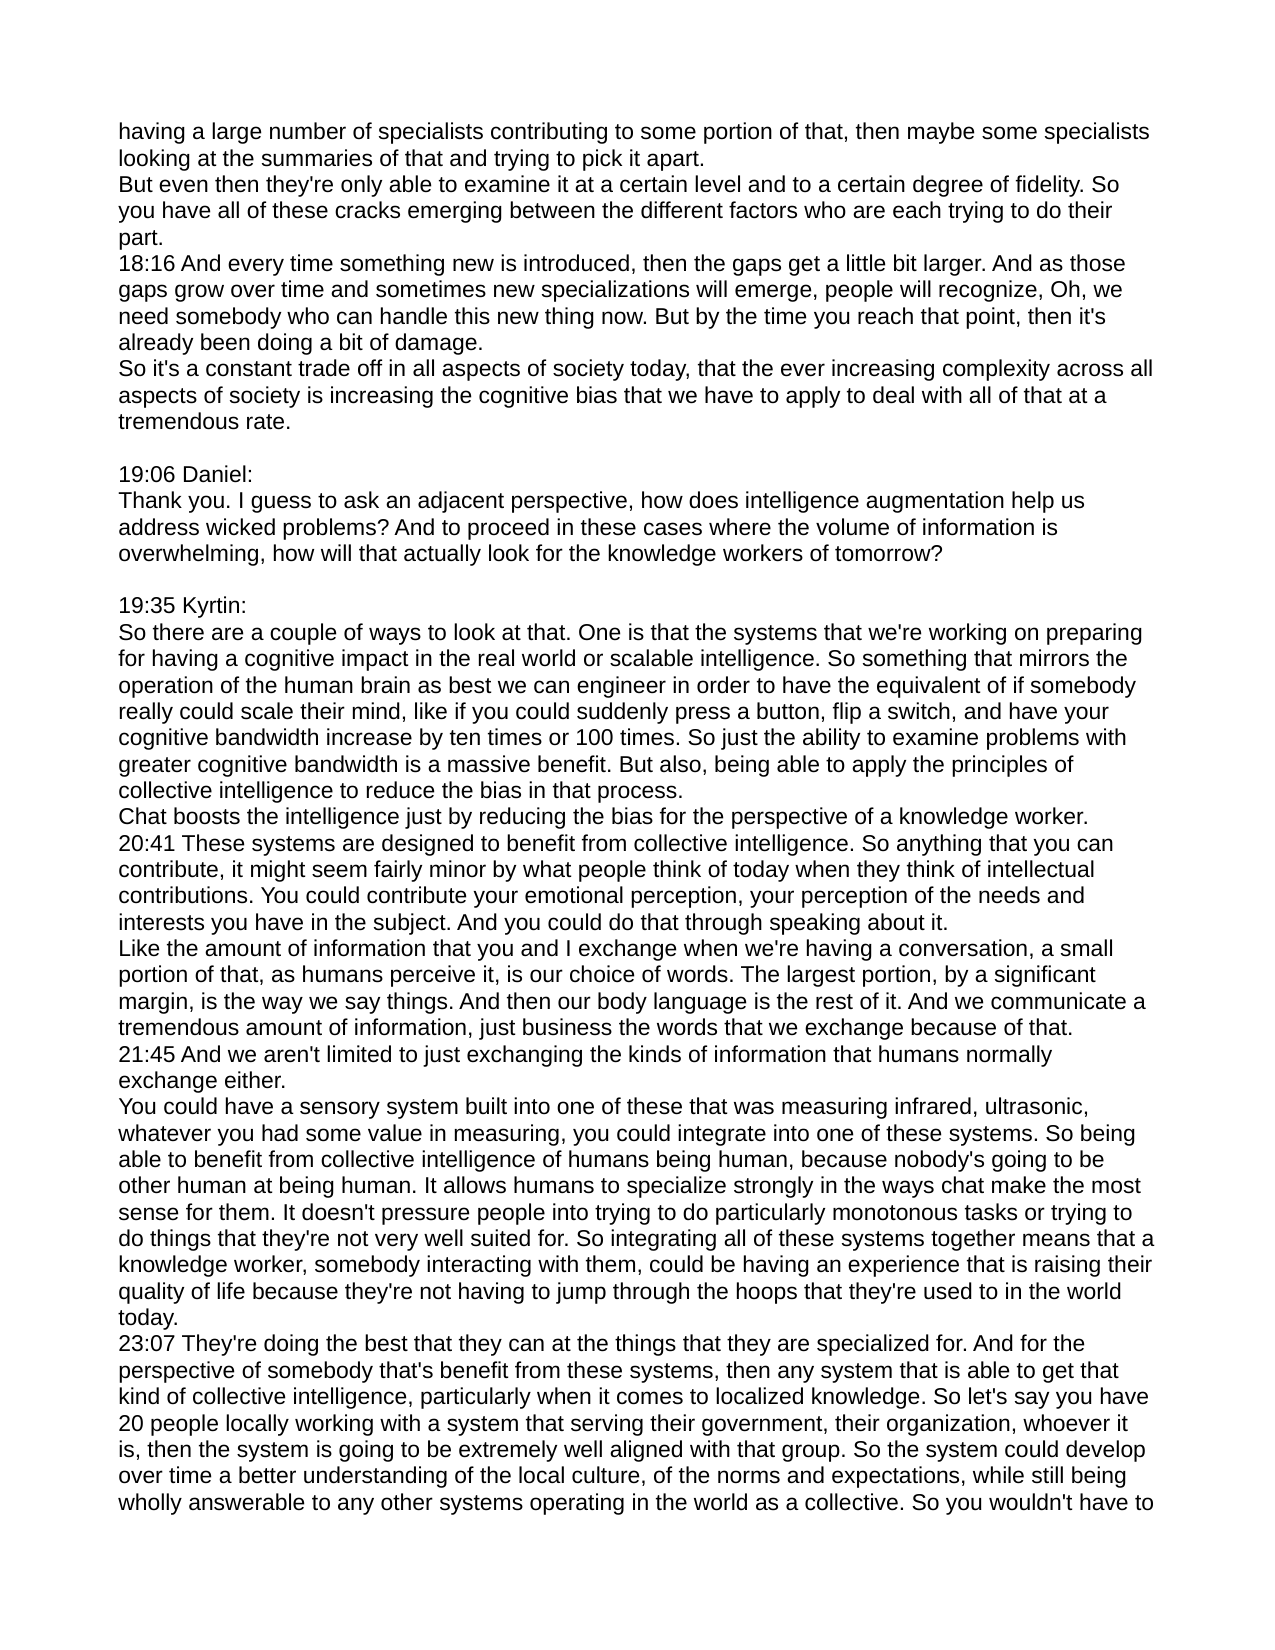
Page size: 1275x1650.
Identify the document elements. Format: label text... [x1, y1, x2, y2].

text Chat boosts the intelligence just by reducing the bias for the perspective of a knowledge worker. [118, 803, 1157, 830]
text 23:07 They're doing the best that they can at the things that they are specialized for. And for the perspective of somebody that's benefit from these systems, then any system that is able to get that kind of collective intelligence, particularly when it comes to localized knowledge. So let's say you have 20 people locally working with a system that serving their government, their organization, whoever it is, then the system is going to be extremely well aligned with that group. So the system could develop over time a better understanding of the local culture, of the norms and expectations, while still being wholly answerable to any other systems operating in the world as a collective. So you wouldn't have to [118, 1330, 1157, 1515]
text So it's a constant trade off in all aspects of society today, that the ever increasing complexity across all aspects of society is increasing the cognitive bias that we have to apply to deal with all of that at a tremendous rate. [118, 355, 1157, 434]
text Thank you. I guess to ask an adjacent perspective, how does intelligence augmentation help us address wicked problems? And to proceed in these cases where the volume of information is overwhelming, how will that actually look for the knowledge workers of tomorrow? [118, 487, 1157, 566]
text But even then they're only able to examine it at a certain level and to a certain degree of fidelity. So you have all of these cracks emerging between the different factors who are each trying to do their part. [118, 171, 1157, 250]
text You could have a sensory system built into one of these that was measuring infrared, ultrasonic, whatever you had some value in measuring, you could integrate into one of these systems. So being able to benefit from collective intelligence of humans being human, because nobody's going to be other human at being human. It allows humans to specialize strongly in the ways chat make the most sense for them. It doesn't pressure people into trying to do particularly monotonous tasks or trying to do things that they're not very well suited for. So integrating all of these systems together means that a knowledge worker, somebody interacting with them, could be having an experience that is raising their quality of life because they're not having to jump through the hoops that they're used to in the world today. [118, 1093, 1157, 1330]
text 20:41 These systems are designed to benefit from collective intelligence. So anything that you can contribute, it might seem fairly minor by what people think of today when they think of intellectual contributions. You could contribute your emotional perception, your perception of the needs and interests you have in the subject. And you could do that through speaking about it. [118, 830, 1157, 935]
text Like the amount of information that you and I exchange when we're having a conversation, a small portion of that, as humans perceive it, is our choice of words. The largest portion, by a significant margin, is the way we say things. And then our body language is the rest of it. And we communicate a tremendous amount of information, just business the words that we exchange because of that. [118, 935, 1157, 1041]
text 18:16 And every time something new is introduced, then the gaps get a little bit larger. And as those gaps grow over time and sometimes new specializations will emerge, people will recognize, Oh, we need somebody who can handle this new thing now. But by the time you reach that point, then it's already been doing a bit of damage. [118, 250, 1157, 355]
text 19:06 Daniel: [118, 461, 1157, 487]
text 21:45 And we aren't limited to just exchanging the kinds of information that humans normally exchange either. [118, 1041, 1157, 1093]
text having a large number of specialists contributing to some portion of that, then maybe some specialists looking at the summaries of that and trying to pick it apart. [118, 118, 1157, 171]
text 19:35 Kyrtin: [118, 592, 1157, 619]
text So there are a couple of ways to look at that. One is that the systems that we're working on preparing for having a cognitive impact in the real world or scalable intelligence. So something that mirrors the operation of the human brain as best we can engineer in order to have the equivalent of if somebody really could scale their mind, like if you could suddenly press a button, flip a switch, and have your cognitive bandwidth increase by ten times or 100 times. So just the ability to examine problems with greater cognitive bandwidth is a massive benefit. But also, being able to apply the principles of collective intelligence to reduce the bias in that process. [118, 619, 1157, 803]
